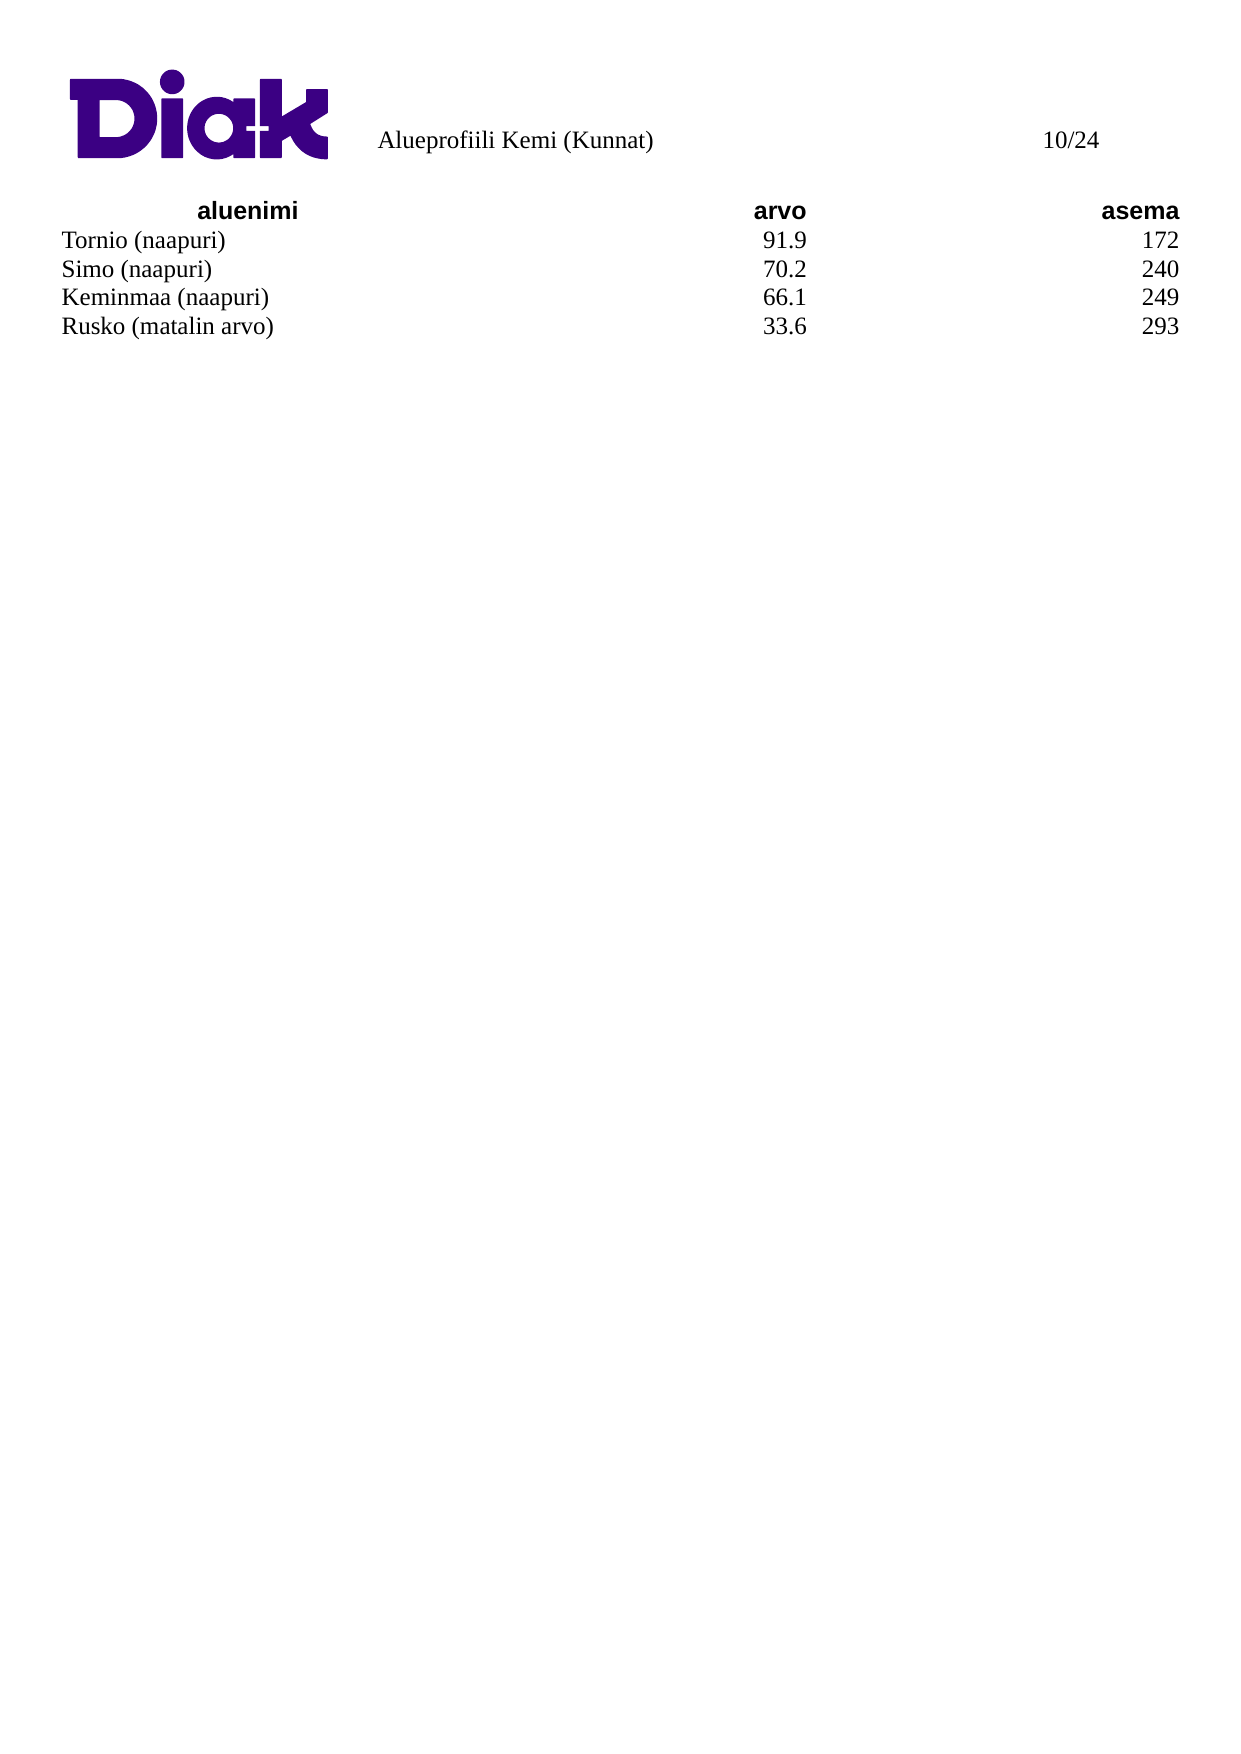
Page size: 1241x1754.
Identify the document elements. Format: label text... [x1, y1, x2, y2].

table_cell 249 [806, 283, 1179, 311]
table_cell Tornio (naapuri) [61, 225, 434, 254]
table_cell Keminmaa (naapuri) [61, 283, 434, 311]
table_cell 33.6 [434, 311, 806, 340]
table_cell Rusko (matalin arvo) [61, 311, 434, 340]
table_cell 91.9 [434, 225, 806, 254]
table_cell 293 [806, 311, 1179, 340]
table_cell 172 [806, 225, 1179, 254]
table_header arvo [434, 196, 806, 225]
table_header asema [806, 196, 1179, 225]
table_cell 66.1 [434, 283, 806, 311]
table_header aluenimi [61, 196, 434, 225]
table_cell 70.2 [434, 254, 806, 282]
table_cell Simo (naapuri) [61, 254, 434, 282]
table_cell 240 [806, 254, 1179, 282]
